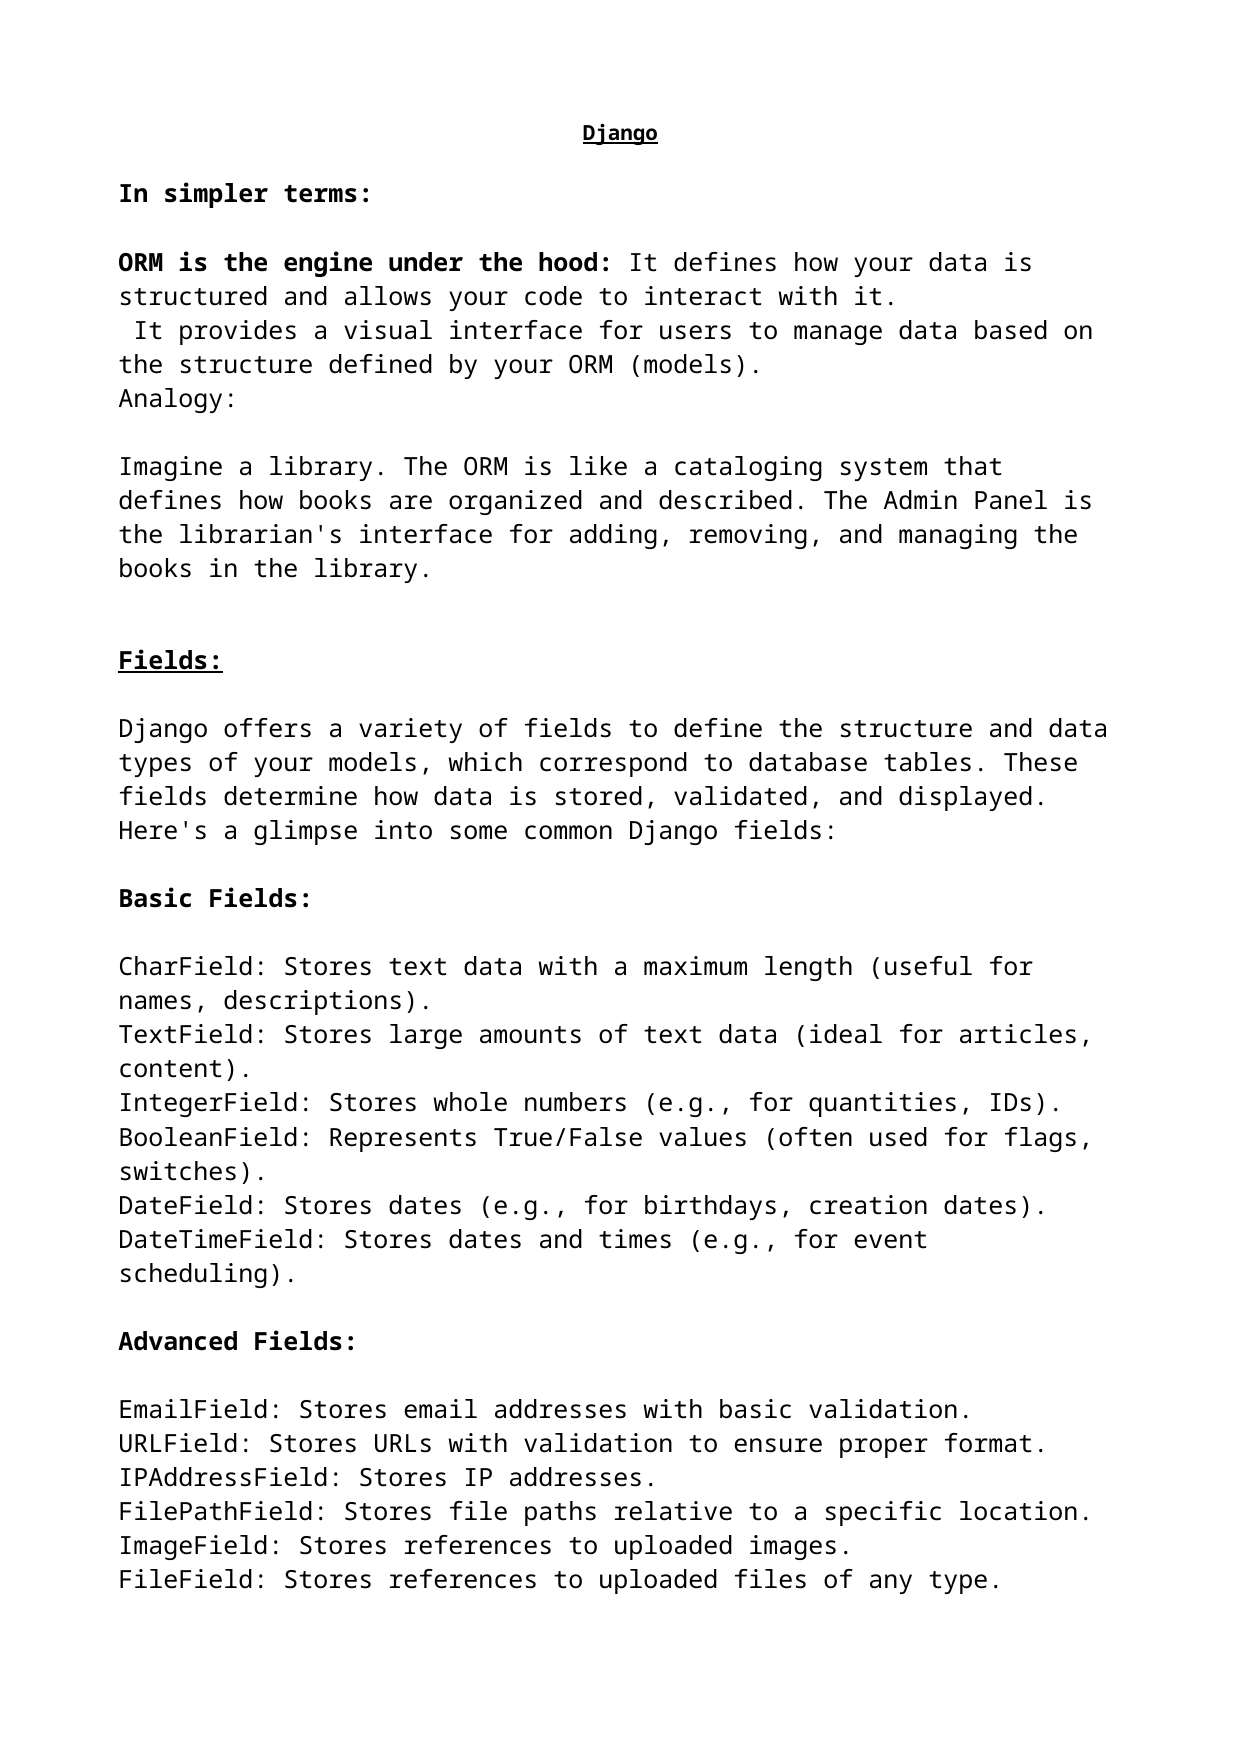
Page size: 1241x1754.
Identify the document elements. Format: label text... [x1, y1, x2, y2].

text ImageField: Stores references to uploaded images. [118, 1528, 1122, 1562]
text Fields: [118, 642, 1122, 676]
text It provides a visual interface for users to manage data based on the structure defined by your ORM (models). [118, 312, 1122, 380]
text IntegerField: Stores whole numbers (e.g., for quantities, IDs). [118, 1085, 1122, 1119]
text Django offers a variety of fields to define the structure and data types of your models, which correspond to database tables. These fields determine how data is stored, validated, and displayed. Here's a glimpse into some common Django fields: [118, 710, 1122, 847]
text In simpler terms: [118, 176, 1122, 210]
text Analogy: [118, 380, 1122, 414]
text BooleanField: Represents True/False values (often used for flags, switches). [118, 1119, 1122, 1187]
text DateTimeField: Stores dates and times (e.g., for event scheduling). [118, 1221, 1122, 1289]
text Advanced Fields: [118, 1323, 1122, 1358]
text TextField: Stores large amounts of text data (ideal for articles, content). [118, 1017, 1122, 1085]
text URLField: Stores URLs with validation to ensure proper format. [118, 1426, 1122, 1460]
text Basic Fields: [118, 881, 1122, 915]
text FilePathField: Stores file paths relative to a specific location. [118, 1494, 1122, 1528]
text FileField: Stores references to uploaded files of any type. [118, 1562, 1122, 1596]
text IPAddressField: Stores IP addresses. [118, 1460, 1122, 1494]
text CharField: Stores text data with a maximum length (useful for names, descriptions). [118, 949, 1122, 1017]
text DateField: Stores dates (e.g., for birthdays, creation dates). [118, 1187, 1122, 1221]
text EmailField: Stores email addresses with basic validation. [118, 1392, 1122, 1426]
text ORM is the engine under the hood: It defines how your data is structured and allows your code to interact with it. [118, 244, 1122, 312]
text Imagine a library. The ORM is like a cataloging system that defines how books are organized and described. The Admin Panel is the librarian's interface for adding, removing, and managing the books in the library. [118, 448, 1122, 585]
